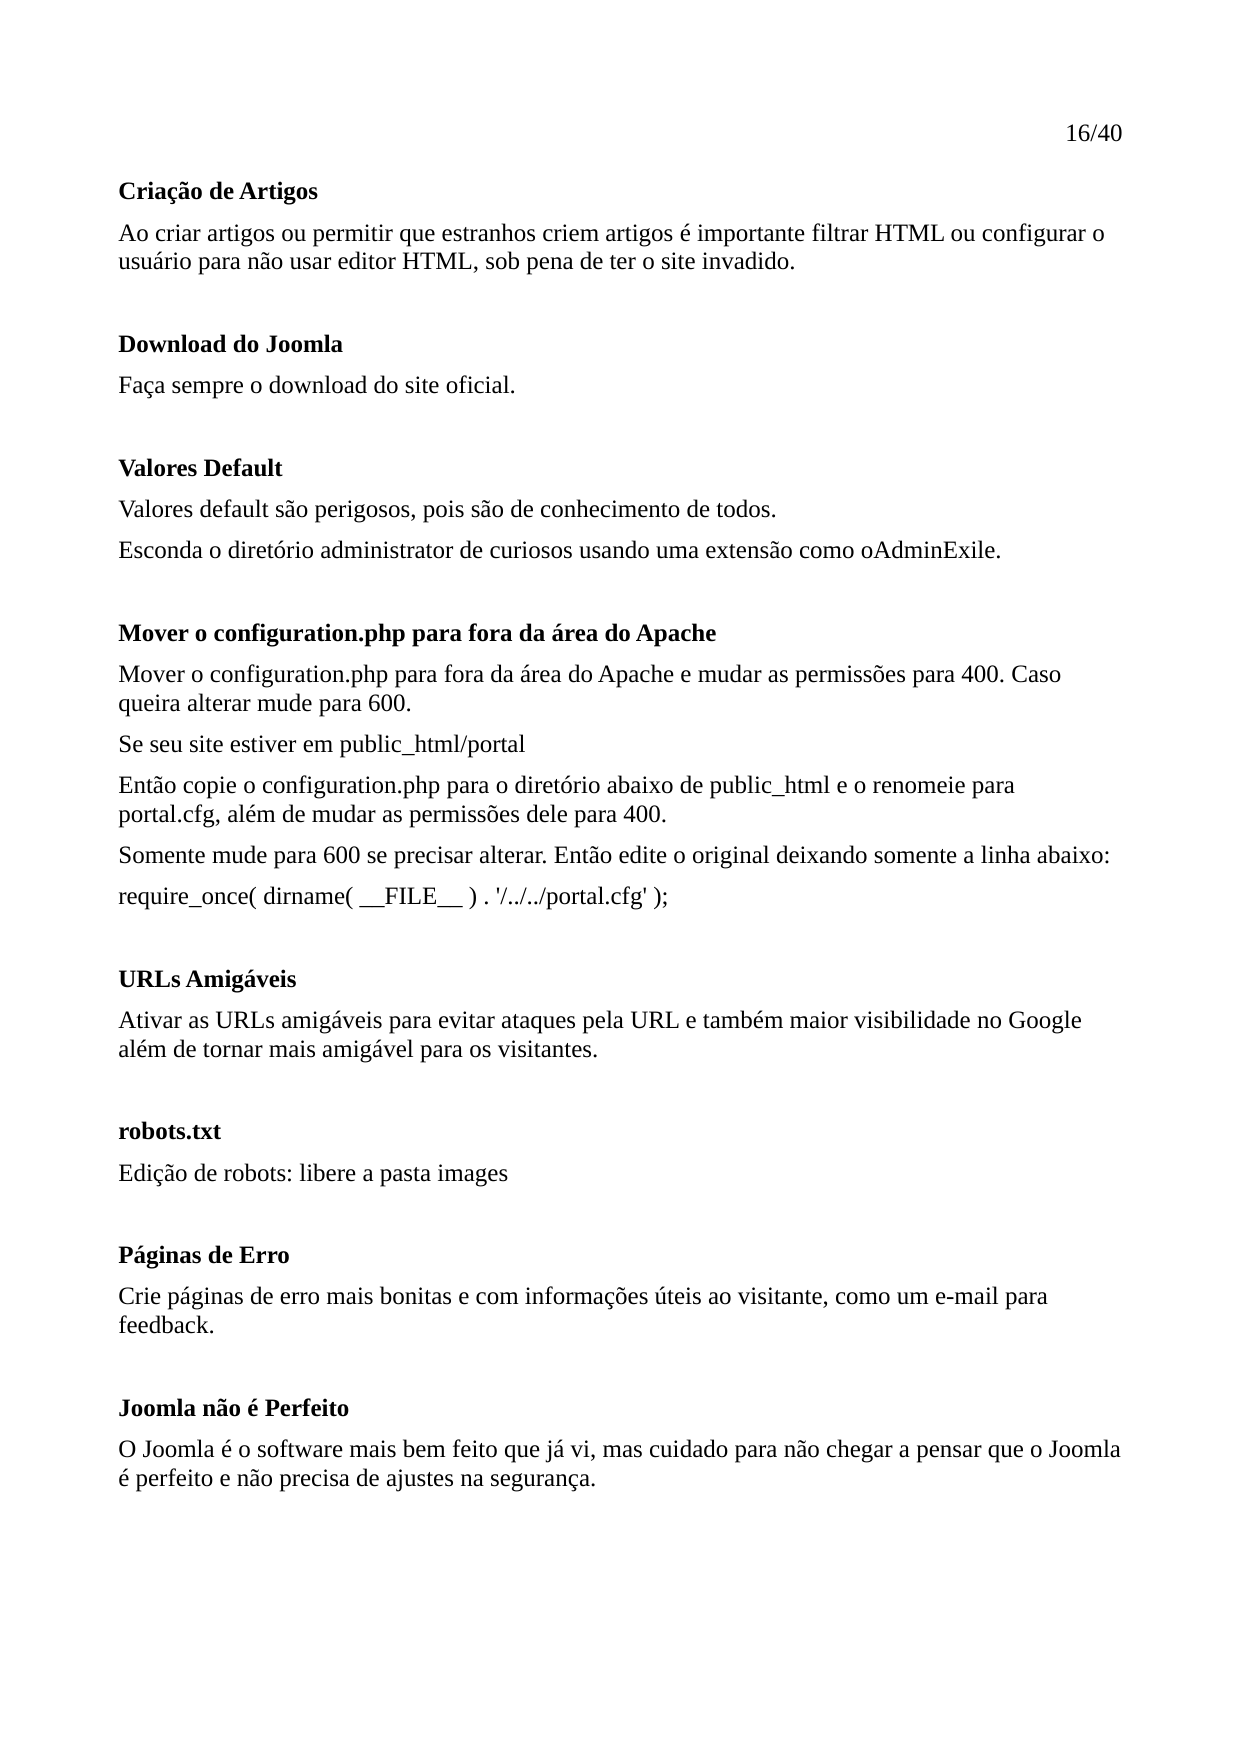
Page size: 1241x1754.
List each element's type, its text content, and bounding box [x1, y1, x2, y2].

text Somente mude para 600 se precisar alterar. Então edite o original deixando somente a linha abaixo: [118, 840, 1122, 869]
text Então copie o configuration.php para o diretório abaixo de public_html e o renomeie para portal.cfg, além de mudar as permissões dele para 400. [118, 770, 1122, 828]
text Ao criar artigos ou permitir que estranhos criem artigos é importante filtrar HTML ou configurar o usuário para não usar editor HTML, sob pena de ter o site invadido. [118, 218, 1122, 275]
text URLs Amigáveis [118, 964, 1122, 993]
text Mover o configuration.php para fora da área do Apache [118, 618, 1122, 646]
text Valores Default [118, 453, 1122, 481]
text Joomla não é Perfeito [118, 1393, 1122, 1421]
text robots.txt [118, 1116, 1122, 1145]
text Criação de Artigos [118, 176, 1122, 205]
text Se seu site estiver em public_html/portal [118, 729, 1122, 758]
text Edição de robots: libere a pasta images [118, 1158, 1122, 1186]
text Páginas de Erro [118, 1240, 1122, 1269]
text Ativar as URLs amigáveis para evitar ataques pela URL e também maior visibilidade no Google além de tornar mais amigável para os visitantes. [118, 1005, 1122, 1063]
text require_once( dirname( __FILE__ ) . '/../../portal.cfg' ); [118, 881, 1122, 910]
text Mover o configuration.php para fora da área do Apache e mudar as permissões para 400. Caso queira alterar mude para 600. [118, 659, 1122, 716]
text Valores default são perigosos, pois são de conhecimento de todos. [118, 494, 1122, 523]
text Crie páginas de erro mais bonitas e com informações úteis ao visitante, como um e-mail para feedback. [118, 1281, 1122, 1339]
text Faça sempre o download do site oficial. [118, 370, 1122, 399]
text O Joomla é o software mais bem feito que já vi, mas cuidado para não chegar a pensar que o Joomla é perfeito e não precisa de ajustes na segurança. [118, 1434, 1122, 1491]
text Esconda o diretório administrator de curiosos usando uma extensão como oAdminExile. [118, 535, 1122, 564]
text Download do Joomla [118, 329, 1122, 358]
